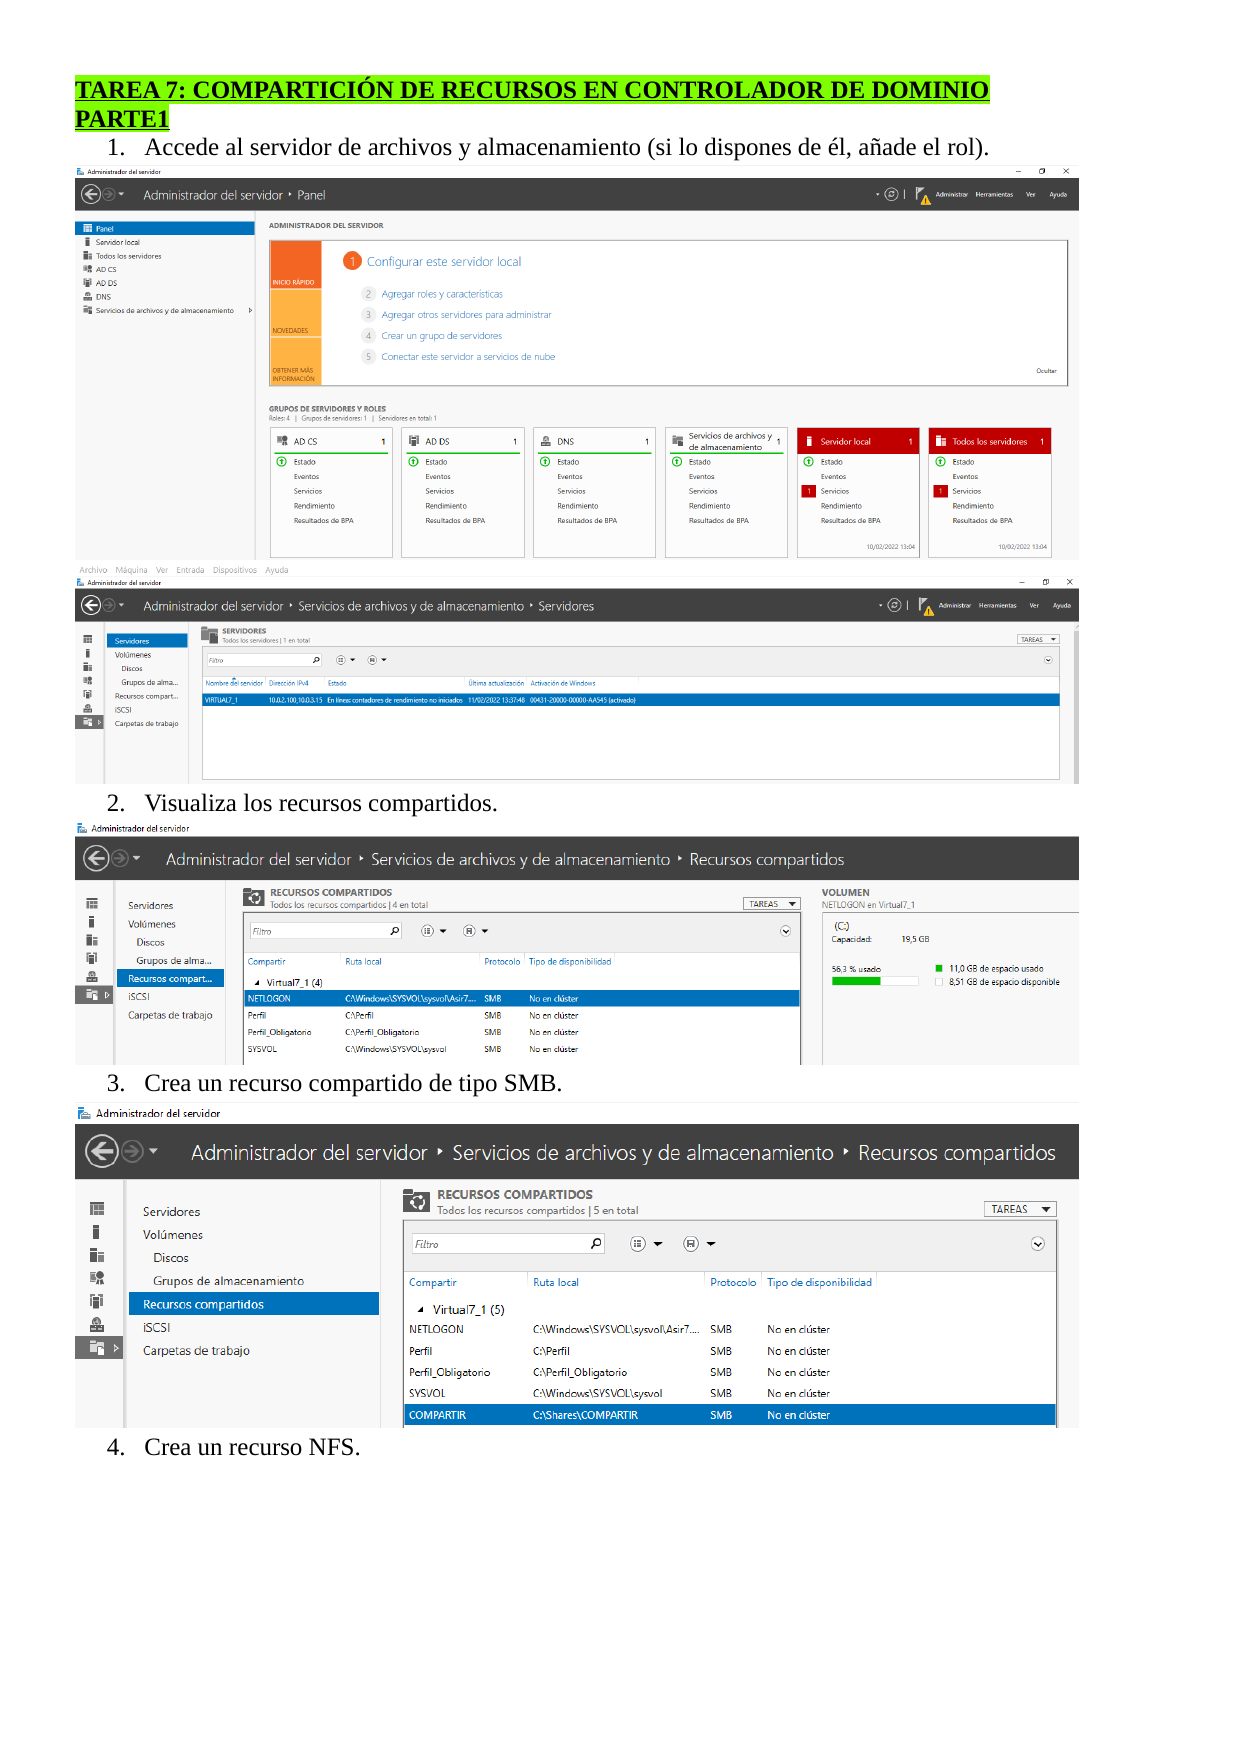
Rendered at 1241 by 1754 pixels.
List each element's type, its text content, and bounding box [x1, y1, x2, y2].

text PARTE1 [75, 104, 1165, 132]
text TAREA 7: COMPARTICIÓN DE RECURSOS EN CONTROLADOR DE DOMINIO [75, 75, 1165, 104]
list Visualiza los recursos compartidos. [107, 788, 1165, 816]
list Crea un recurso compartido de tipo SMB. [107, 1068, 1165, 1097]
list Accede al servidor de archivos y almacenamiento (si lo dispones de él, añade el rol). [107, 132, 1165, 161]
list Crea un recurso NFS. [107, 1432, 1165, 1461]
